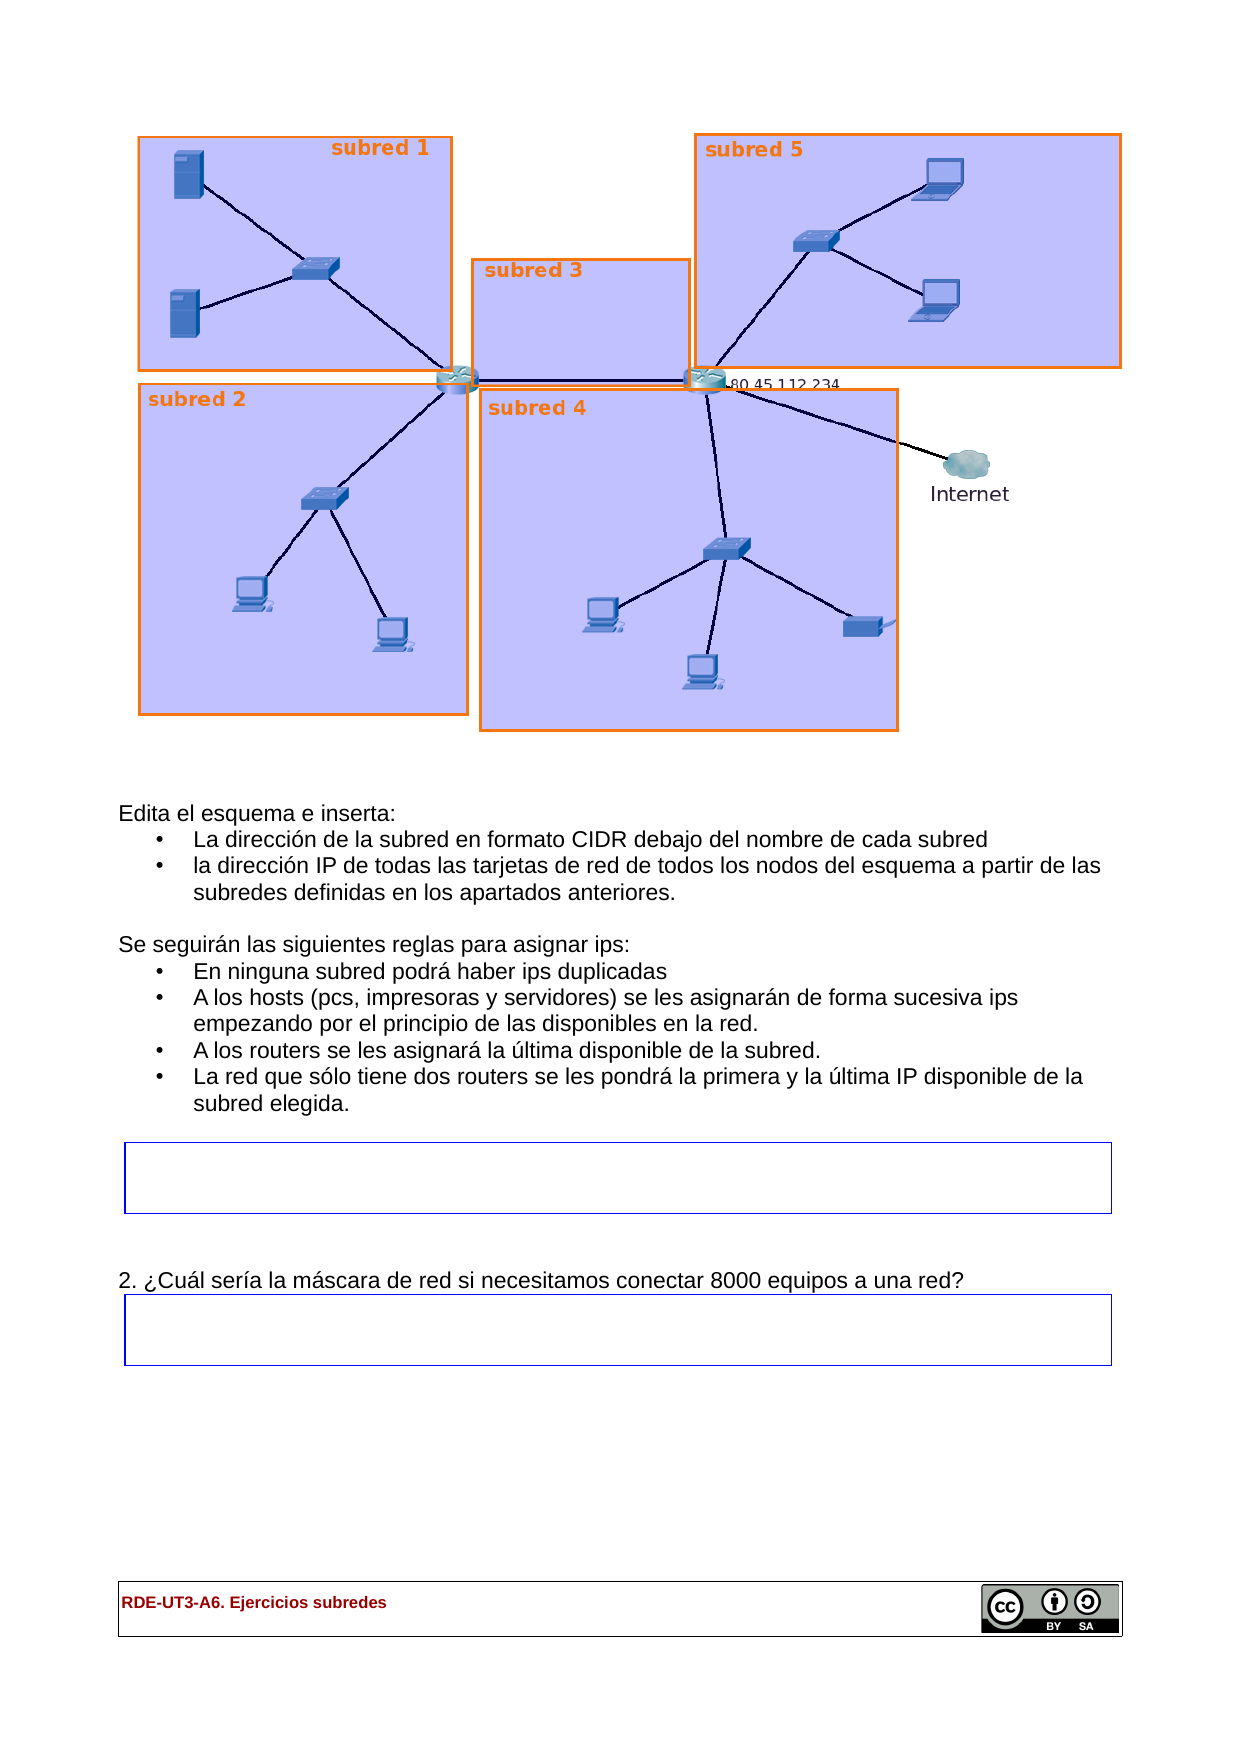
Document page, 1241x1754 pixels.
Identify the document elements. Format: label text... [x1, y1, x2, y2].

text 2. ¿Cuál sería la máscara de red si necesitamos conectar 8000 equipos a una red? [118, 1267, 1122, 1293]
picture [981, 1584, 1119, 1633]
list La dirección de la subred en formato CIDR debajo del nombre de cada subred [156, 826, 1122, 852]
list La red que sólo tiene dos routers se les pondrá la primera y la última IP disponible de la subred elegida. [156, 1063, 1122, 1116]
list En ninguna subred podrá haber ips duplicadas [156, 958, 1122, 984]
picture [118, 118, 1123, 747]
table_header [126, 1295, 1111, 1364]
text Edita el esquema e inserta: [118, 799, 1122, 826]
list A los hosts (pcs, impresoras y servidores) se les asignarán de forma sucesiva ips empezando por el principio de las disponibles en la red. [156, 984, 1122, 1037]
list A los routers se les asignará la última disponible de la subred. [156, 1037, 1122, 1063]
text Se seguirán las siguientes reglas para asignar ips: [118, 931, 1122, 958]
table_header [126, 1143, 1111, 1213]
list la dirección IP de todas las tarjetas de red de todos los nodos del esquema a partir de las subredes definidas en los apartados anteriores. [156, 852, 1122, 905]
